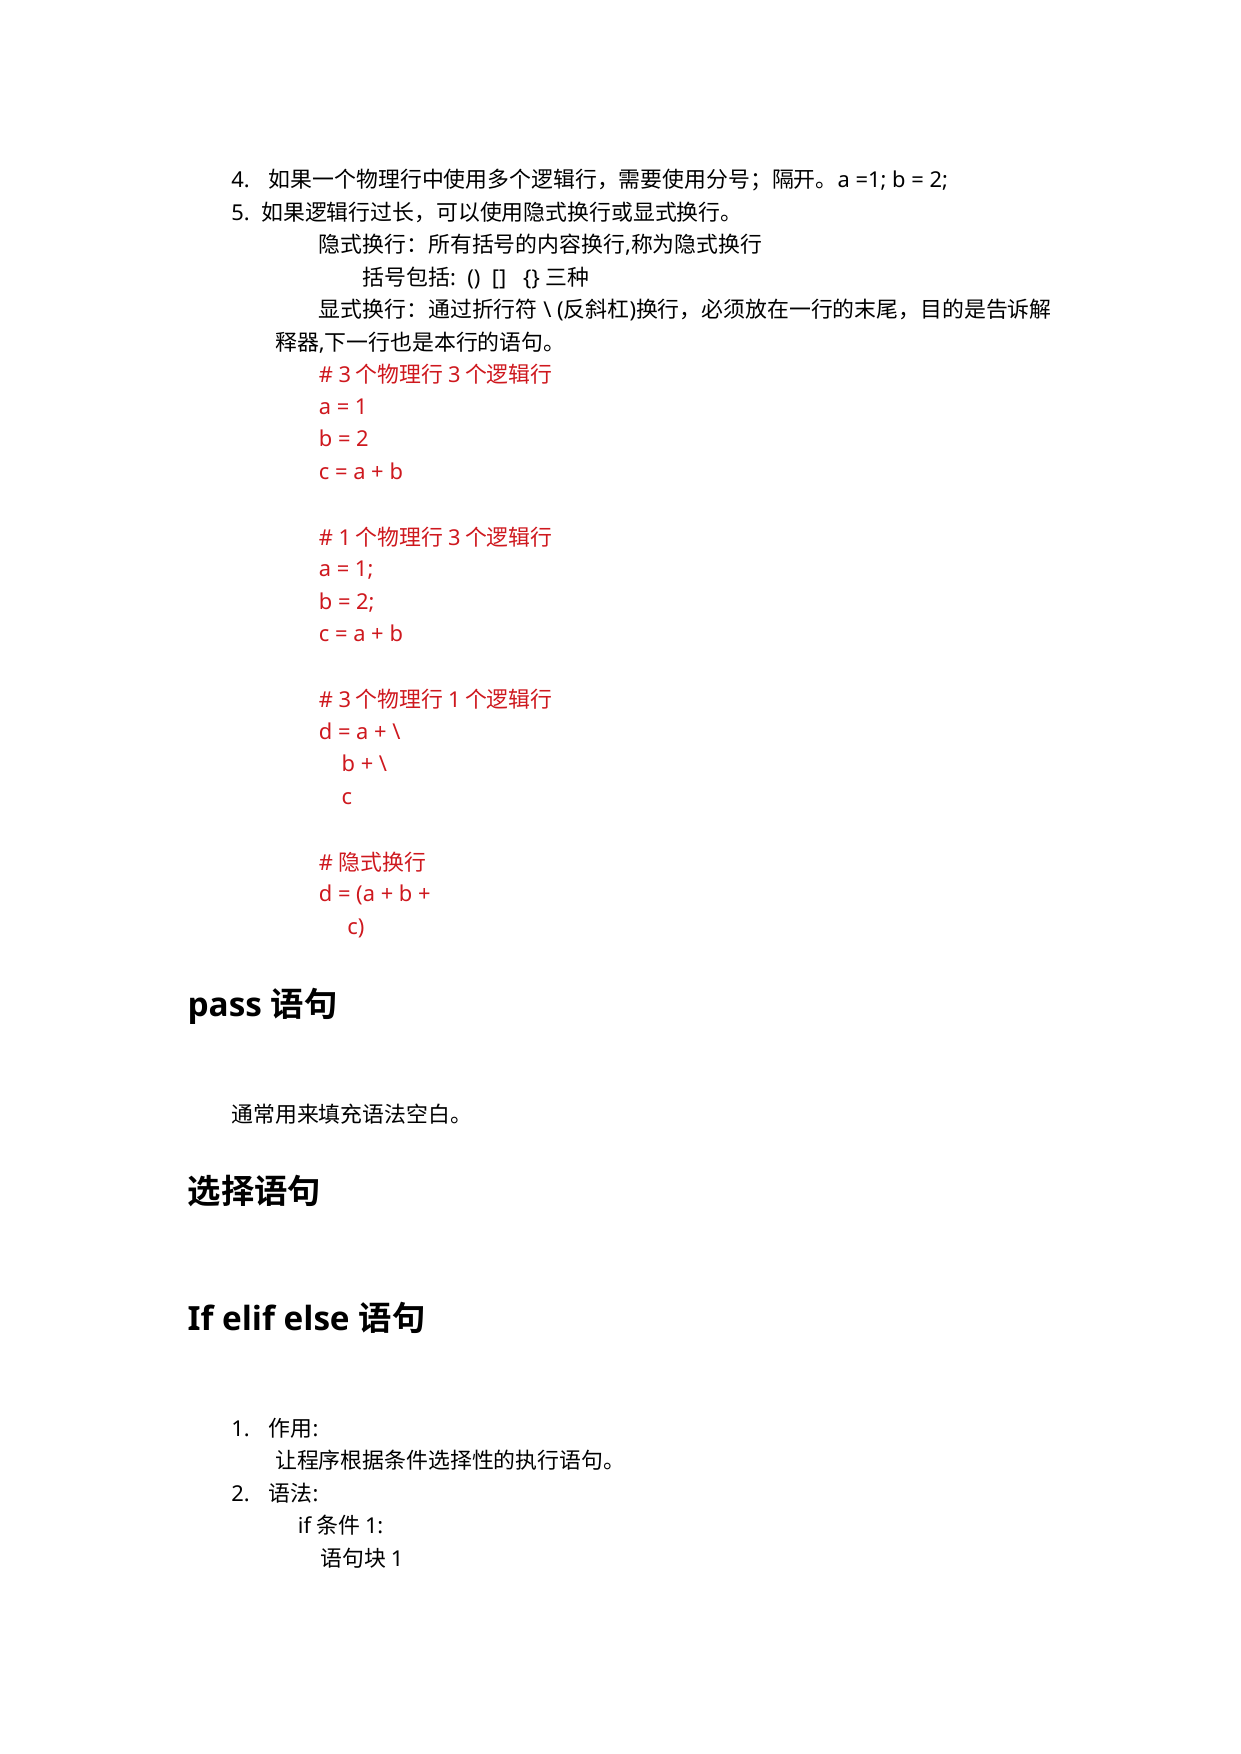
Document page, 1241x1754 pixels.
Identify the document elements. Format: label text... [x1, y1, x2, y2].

text b + \ [275, 747, 1053, 779]
text if 条件1: [231, 1508, 1053, 1541]
subtitle pass 语句 [187, 969, 1053, 1034]
text 括号包括: () [] {} 三种 [187, 259, 1053, 292]
text d = (a + b + [275, 877, 1053, 909]
list 作用: [231, 1411, 1053, 1443]
list 如果一个物理行中使用多个逻辑行，需要使用分号；隔开。a =1; b = 2; [231, 162, 1053, 194]
text a = 1; [275, 552, 1053, 584]
text 5. 如果逻辑行过长，可以使用隐式换行或显式换行。 [187, 194, 1053, 227]
text c = a + b [275, 617, 1053, 649]
list 语法: [231, 1476, 1053, 1508]
text b = 2; [275, 584, 1053, 617]
text 语句块1 [231, 1541, 1053, 1573]
text # 3个物理行 1个逻辑行 [275, 682, 1053, 714]
text 让程序根据条件选择性的执行语句。 [187, 1443, 1053, 1476]
text a = 1 [275, 389, 1053, 422]
text # 3个物理行 3个逻辑行 [275, 357, 1053, 389]
text # 1个物理行 3个逻辑行 [275, 519, 1053, 552]
text c = a + b [275, 454, 1053, 487]
subtitle 选择语句 [187, 1156, 1053, 1221]
text b = 2 [275, 422, 1053, 454]
text c) [275, 909, 1053, 942]
text d = a + \ [275, 714, 1053, 747]
text # 隐式换行 [275, 844, 1053, 877]
text 显式换行：通过折行符 \ (反斜杠)换行，必须放在一行的末尾，目的是告诉解释器,下一行也是本行的语句。 [275, 292, 1053, 357]
text c [275, 779, 1053, 812]
text 通常用来填充语法空白。 [187, 1096, 1053, 1129]
subtitle If elif else 语句 [187, 1283, 1053, 1348]
text 隐式换行：所有括号的内容换行,称为隐式换行 [275, 227, 1053, 259]
